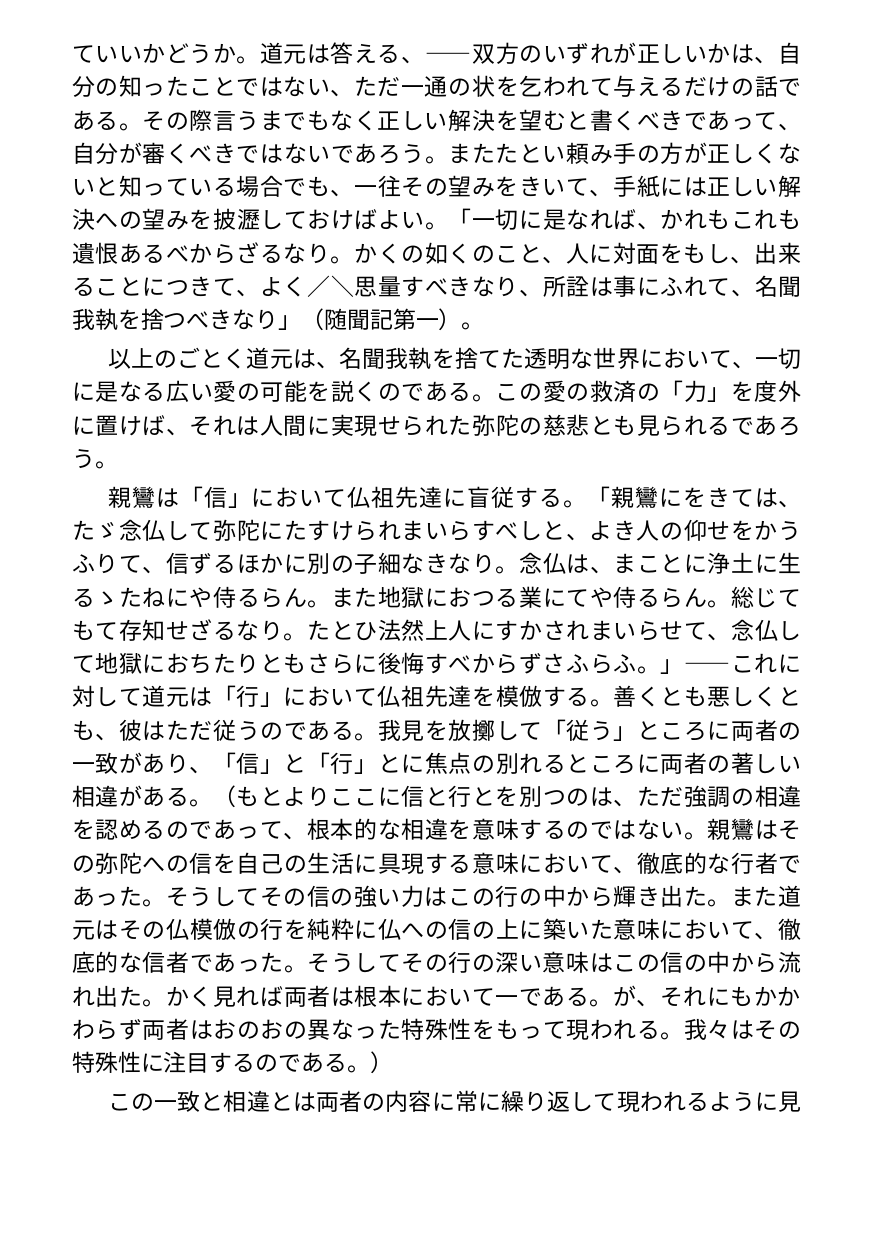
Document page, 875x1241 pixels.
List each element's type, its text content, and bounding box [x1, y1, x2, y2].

text この一致と相違とは両者の内容に常に繰り返して現われるように見 [72, 1084, 802, 1117]
text 親鸞は「信」において仏祖先達に盲従する。「親鸞にをきては、たゞ念仏して弥陀にたすけられまいらすべしと、よき人の仰せをかうふりて、信ずるほかに別の子細なきなり。念仏は、まことに浄土に生るゝたねにや侍るらん。また地獄におつる業にてや侍るらん。総じてもて存知せざるなり。たとひ法然上人にすかされまいらせて、念仏して地獄におちたりともさらに後悔すべからずさふらふ。」――これに対して道元は「行」において仏祖先達を模倣する。善くとも悪しくとも、彼はただ従うのである。我見を放擲して「従う」ところに両者の一致があり、「信」と「行」とに焦点の別れるところに両者の著しい相違がある。（もとよりここに信と行とを別つのは、ただ強調の相違を認めるのであって、根本的な相違を意味するのではない。親鸞はその弥陀への信を自己の生活に具現する意味において、徹底的な行者であった。そうしてその信の強い力はこの行の中から輝き出た。また道元はその仏模倣の行を純粋に仏への信の上に築いた意味において、徹底的な信者であった。そうしてその行の深い意味はこの信の中から流れ出た。かく見れば両者は根本において一である。が、それにもかかわらず両者はおのおの異なった特殊性をもって現われる。我々はその特殊性に注目するのである。） [72, 480, 802, 1078]
text 以上のごとく道元は、名聞我執を捨てた透明な世界において、一切に是なる広い愛の可能を説くのである。この愛の救済の「力」を度外に置けば、それは人間に実現せられた弥陀の慈悲とも見られるであろう。 [72, 341, 802, 474]
text ていいかどうか。道元は答える、――双方のいずれが正しいかは、自分の知ったことではない、ただ一通の状を乞われて与えるだけの話である。その際言うまでもなく正しい解決を望むと書くべきであって、自分が審くべきではないであろう。またたとい頼み手の方が正しくないと知っている場合でも、一往その望みをきいて、手紙には正しい解決への望みを披瀝しておけばよい。「一切に是なれば、かれもこれも遺恨あるべからざるなり。かくの如くのこと、人に対面をもし、出来ることにつきて、よく／＼思量すべきなり、所詮は事にふれて、名聞我執を捨つべきなり」（随聞記第一）。 [72, 36, 802, 335]
